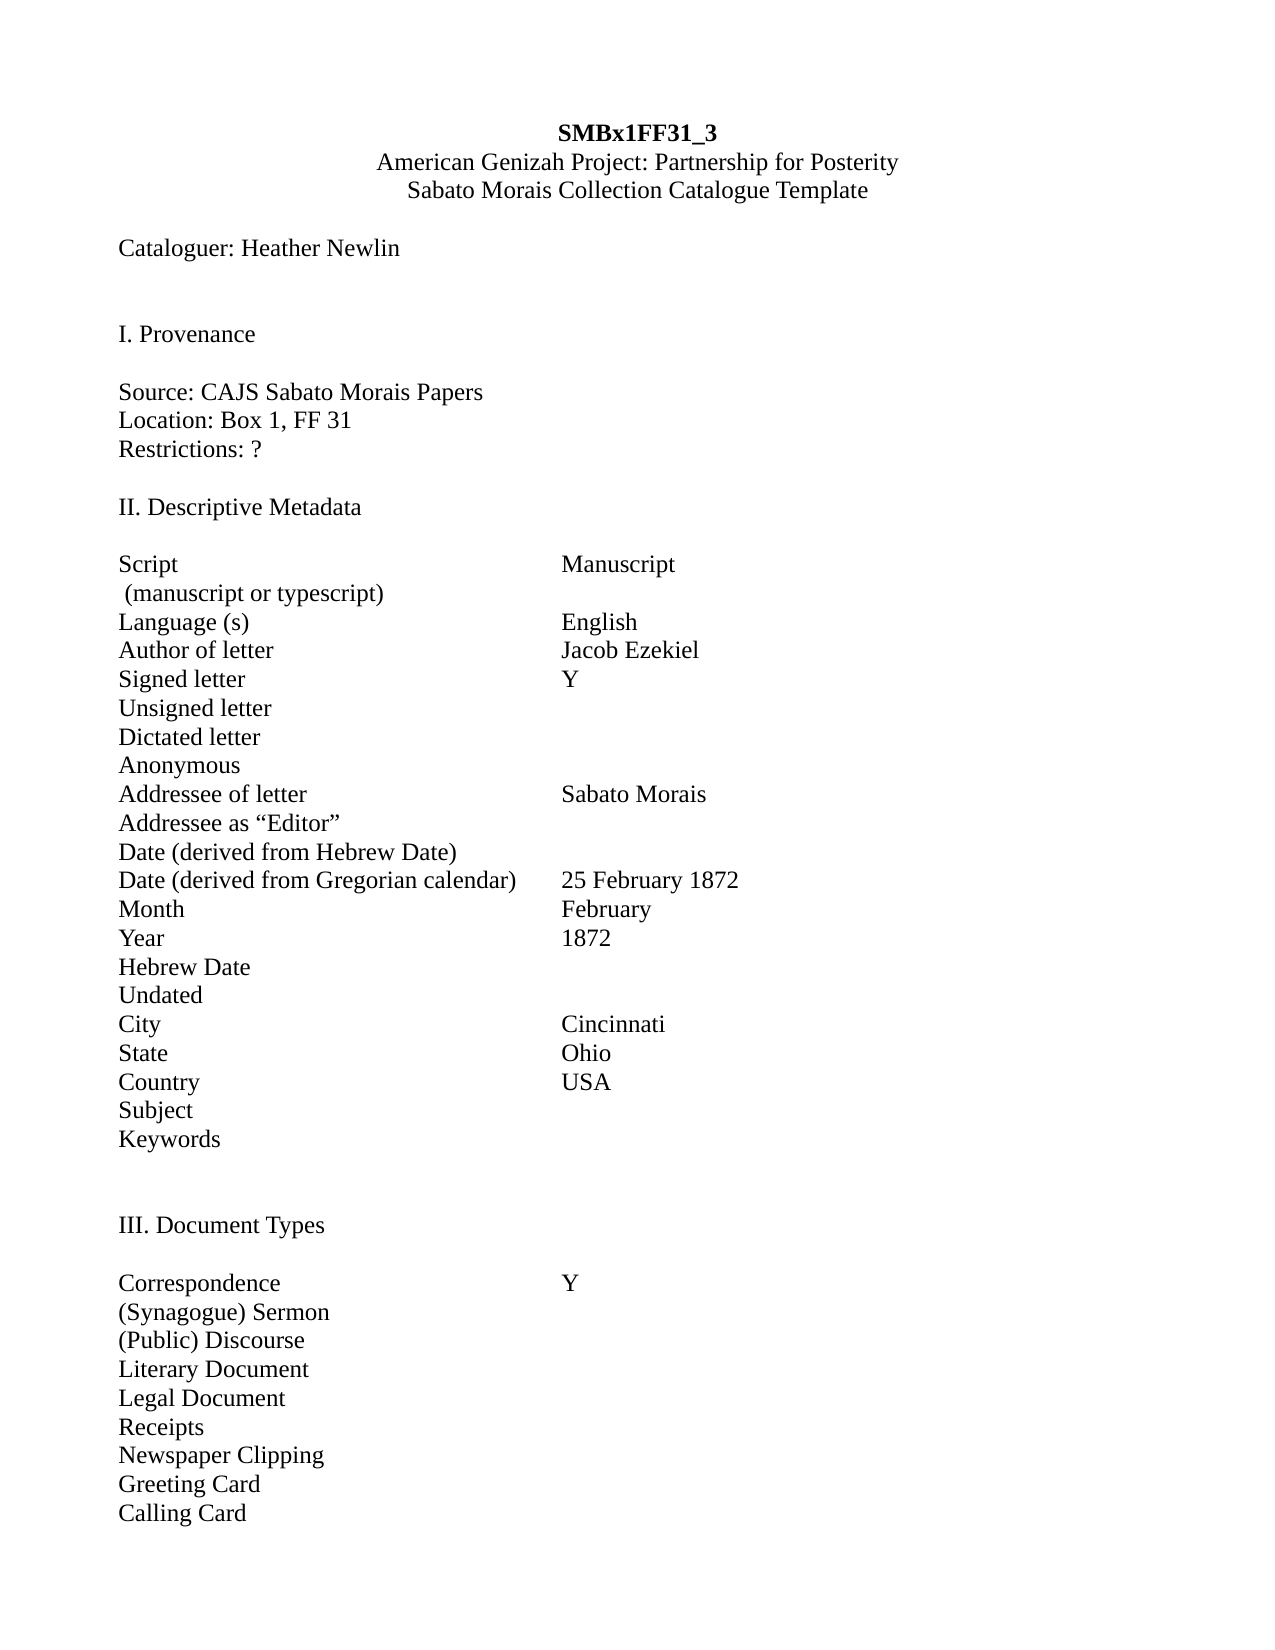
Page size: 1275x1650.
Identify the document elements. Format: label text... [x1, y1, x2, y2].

text I. Provenance [118, 319, 1157, 348]
text III. Document Types [118, 1211, 1157, 1239]
text Year 1872 [118, 923, 1157, 952]
text Location: Box 1, FF 31 [118, 406, 1157, 434]
text Addressee as “Editor” [118, 808, 1157, 837]
text Anonymous [118, 751, 1157, 779]
text Correspondence Y [118, 1268, 1157, 1297]
text Literary Document [118, 1354, 1157, 1383]
text State Ohio [118, 1038, 1157, 1067]
text (manuscript or typescript) [118, 578, 1157, 607]
text (Synagogue) Sermon [118, 1297, 1157, 1326]
text Greeting Card [118, 1469, 1157, 1498]
text SMBx1FF31_3 [118, 118, 1157, 147]
text Author of letter Jacob Ezekiel [118, 636, 1157, 664]
text Hebrew Date [118, 952, 1157, 981]
text Signed letter Y [118, 664, 1157, 693]
text Legal Document [118, 1383, 1157, 1412]
text Sabato Morais Collection Catalogue Template [118, 176, 1157, 204]
text Source: CAJS Sabato Morais Papers [118, 377, 1157, 406]
text Language (s) English [118, 607, 1157, 636]
text Date (derived from Hebrew Date) [118, 837, 1157, 866]
text II. Descriptive Metadata [118, 492, 1157, 521]
text City Cincinnati [118, 1009, 1157, 1038]
text Month February [118, 894, 1157, 923]
text Newspaper Clipping [118, 1441, 1157, 1469]
text Restrictions: ? [118, 434, 1157, 463]
text Date (derived from Gregorian calendar) 25 February 1872 [118, 866, 1157, 894]
text Undated [118, 981, 1157, 1009]
text Subject [118, 1096, 1157, 1124]
text Addressee of letter Sabato Morais [118, 779, 1157, 808]
text American Genizah Project: Partnership for Posterity [118, 147, 1157, 176]
text Script Manuscript [118, 549, 1157, 578]
text Cataloguer: Heather Newlin [118, 233, 1157, 262]
text Receipts [118, 1412, 1157, 1441]
text Country USA [118, 1067, 1157, 1096]
text Dictated letter [118, 722, 1157, 751]
text Unsigned letter [118, 693, 1157, 722]
text Calling Card [118, 1498, 1157, 1527]
text Keywords [118, 1124, 1157, 1153]
text (Public) Discourse [118, 1326, 1157, 1354]
